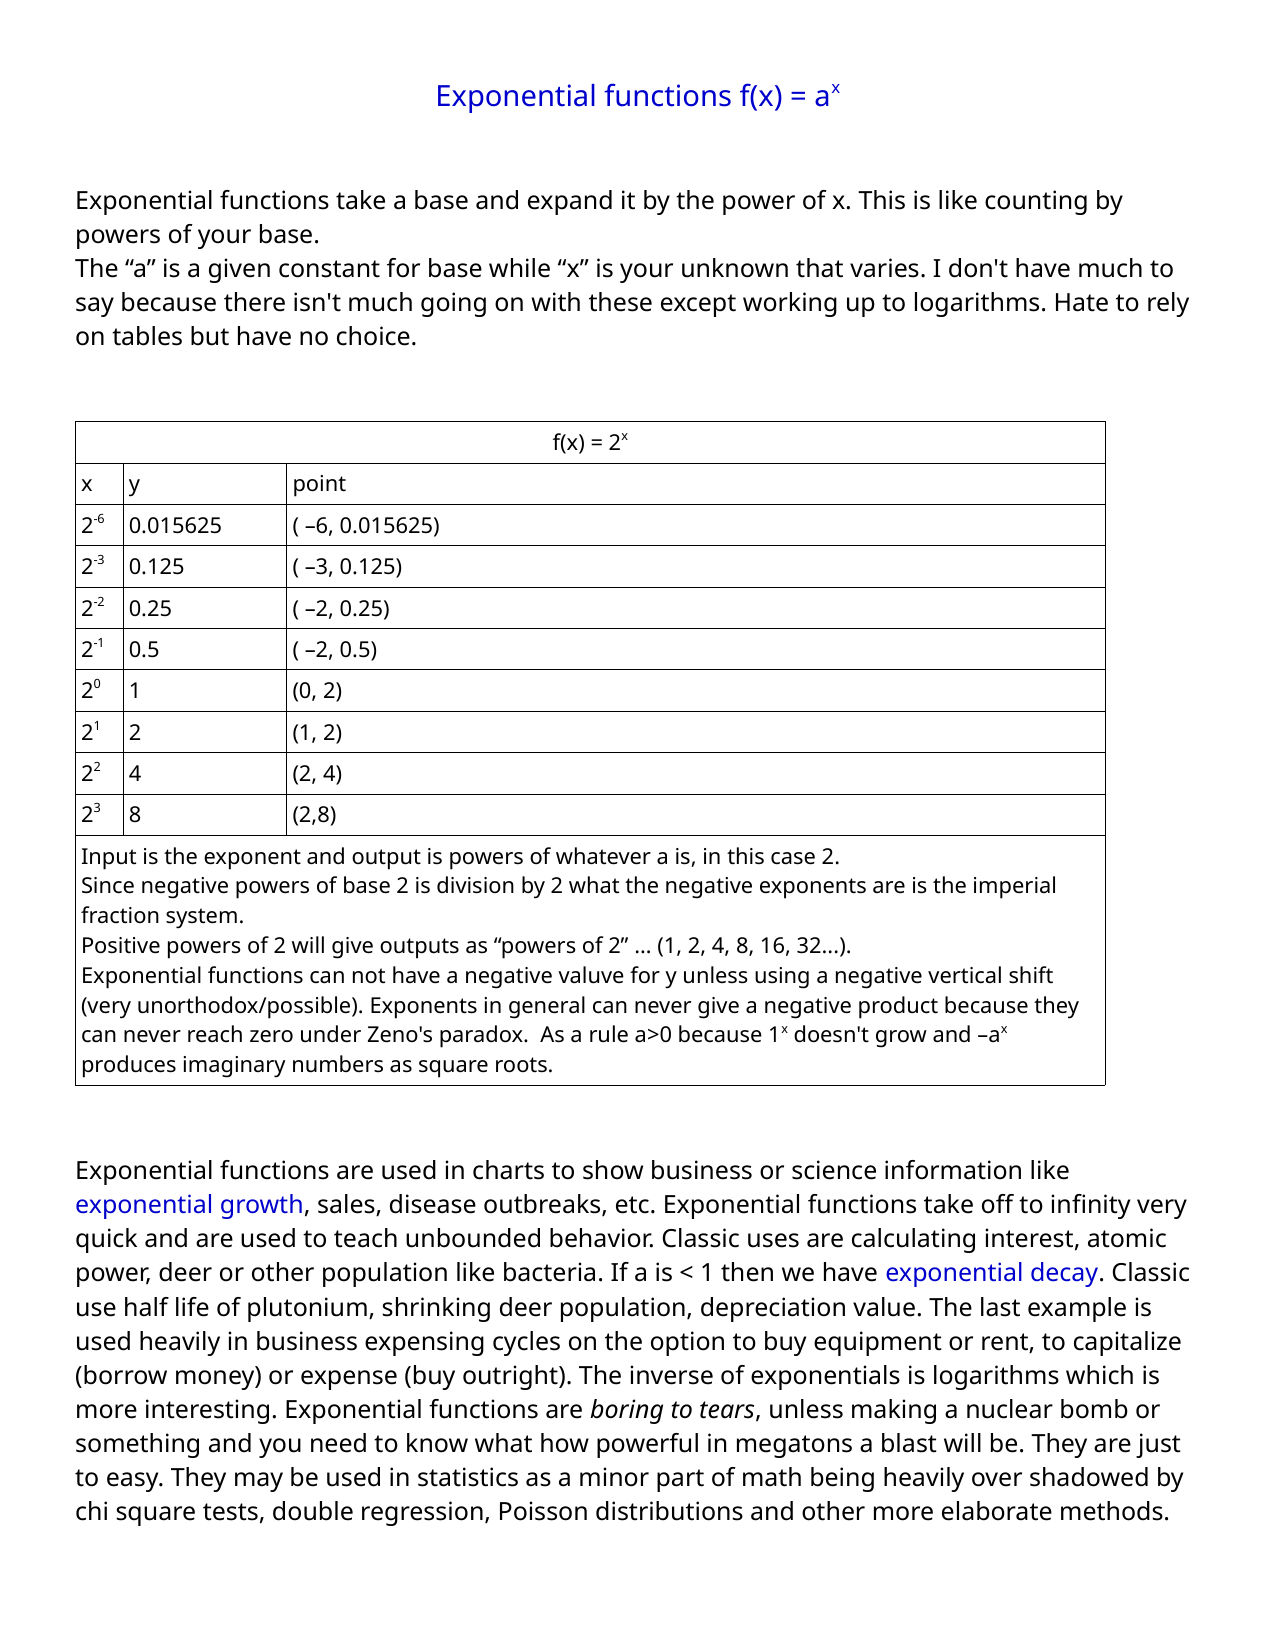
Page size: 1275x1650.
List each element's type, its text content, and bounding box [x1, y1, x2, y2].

table_cell 2-2 [76, 588, 123, 628]
table_cell Input is the exponent and output is powers of whatever a is, in this case 2. Since negative powers of base 2 is division by 2 what the negative exponents are is the imperial fraction system. Positive powers of 2 will give outputs as “powers of 2” … (1, 2, 4, 8, 16, 32...). Exponential functions can not have a negative valuve for y unless using a negative vertical shift (very unorthodox/possible). Exponents in general can never give a negative product because they can never reach zero under Zeno's paradox. As a rule a>0 because 1x doesn't grow and –ax produces imaginary numbers as square roots. [76, 836, 1105, 1085]
table_cell (1, 2) [287, 712, 1105, 752]
table_cell 22 [76, 753, 123, 793]
table_cell 8 [124, 795, 286, 835]
table_cell (2, 4) [287, 753, 1105, 793]
text Exponential functions f(x) = ax [75, 75, 1200, 115]
table_cell 0.5 [124, 629, 286, 669]
table_cell 2-3 [76, 546, 123, 587]
table_cell 20 [76, 670, 123, 711]
table_cell 21 [76, 712, 123, 752]
table_cell 0.015625 [124, 505, 286, 545]
table_cell point [287, 464, 1105, 504]
table_cell (0, 2) [287, 670, 1105, 711]
table_cell 0.125 [124, 546, 286, 587]
text Exponential functions take a base and expand it by the power of x. This is like counting by powers of your base. [75, 183, 1200, 251]
text The “a” is a given constant for base while “x” is your unknown that varies. I don't have much to say because there isn't much going on with these except working up to logarithms. Hate to rely on tables but have no choice. [75, 251, 1200, 353]
text Exponential functions are used in charts to show business or science information like exponential growth, sales, disease outbreaks, etc. Exponential functions take off to infinity very quick and are used to teach unbounded behavior. Classic uses are calculating interest, atomic power, deer or other population like bacteria. If a is < 1 then we have exponential decay. Classic use half life of plutonium, shrinking deer population, depreciation value. The last example is used heavily in business expensing cycles on the option to buy equipment or rent, to capitalize (borrow money) or expense (buy outright). The inverse of exponentials is logarithms which is more interesting. Exponential functions are boring to tears, unless making a nuclear bomb or something and you need to know what how powerful in megatons a blast will be. They are just to easy. They may be used in statistics as a minor part of math being heavily over shadowed by chi square tests, double regression, Poisson distributions and other more elaborate methods. [75, 1153, 1200, 1528]
table_cell y [124, 464, 286, 504]
table_cell 2-1 [76, 629, 123, 669]
table_cell (2,8) [287, 795, 1105, 835]
table_cell 1 [124, 670, 286, 711]
table_cell ( –2, 0.25) [287, 588, 1105, 628]
table_cell ( –3, 0.125) [287, 546, 1105, 587]
table_cell ( –2, 0.5) [287, 629, 1105, 669]
table_cell 2-6 [76, 505, 123, 545]
table_cell ( –6, 0.015625) [287, 505, 1105, 545]
table_header f(x) = 2x [76, 422, 1105, 463]
table_cell 0.25 [124, 588, 286, 628]
table_cell 23 [76, 795, 123, 835]
table_cell 2 [124, 712, 286, 752]
table_cell x [76, 464, 123, 504]
table_cell 4 [124, 753, 286, 793]
